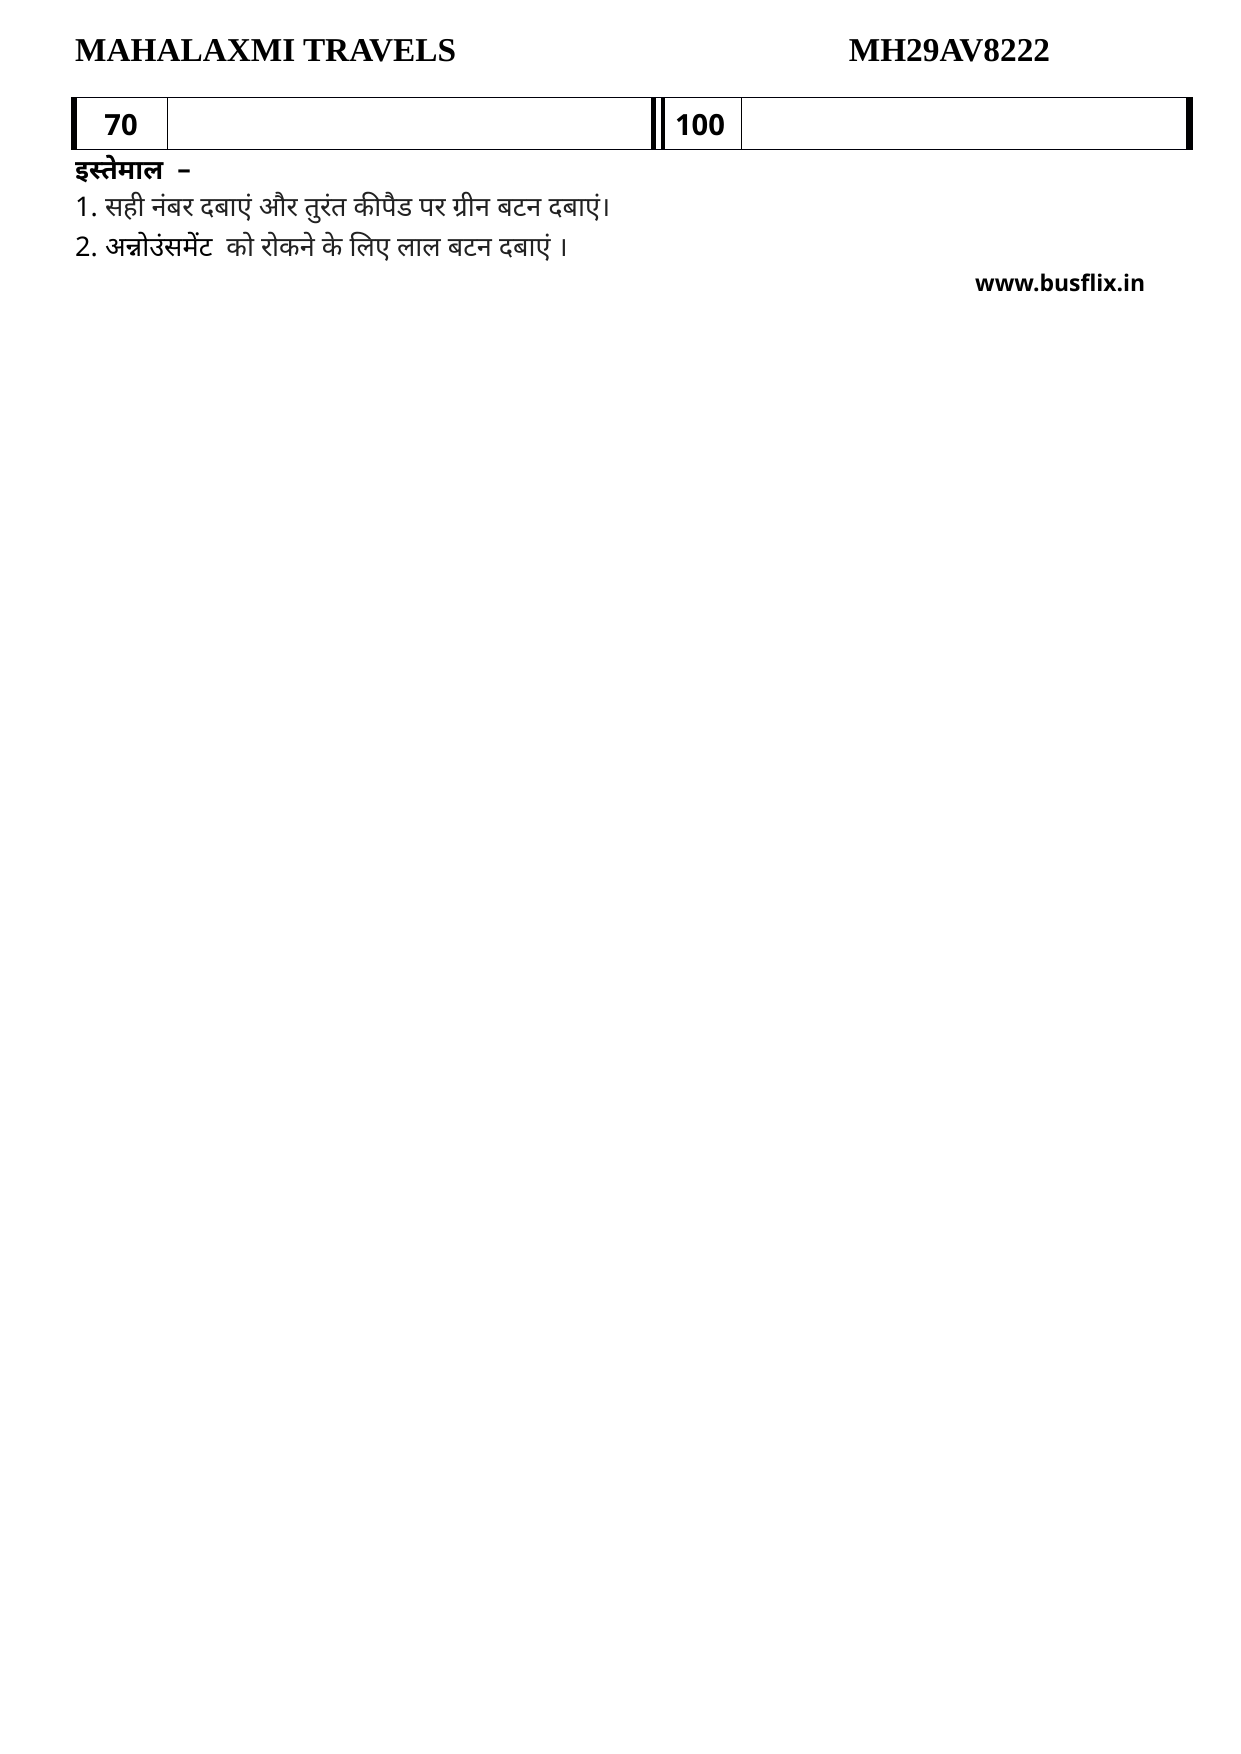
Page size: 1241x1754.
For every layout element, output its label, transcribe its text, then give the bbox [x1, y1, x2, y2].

table_cell 100 [665, 98, 741, 149]
table_cell [742, 98, 1186, 149]
text 2. अन्नोउंसमेंट को रोकने के लिए लाल बटन दबाएं । [75, 227, 1165, 267]
text इस्तेमाल – [75, 150, 1165, 187]
table_cell [168, 98, 651, 149]
table_cell 70 [77, 98, 167, 149]
text 1. सही नंबर दबाएं और तुरंत कीपैड पर ग्रीन बटन दबाएं। [75, 187, 1165, 227]
text www.busflix.in [75, 267, 1165, 298]
